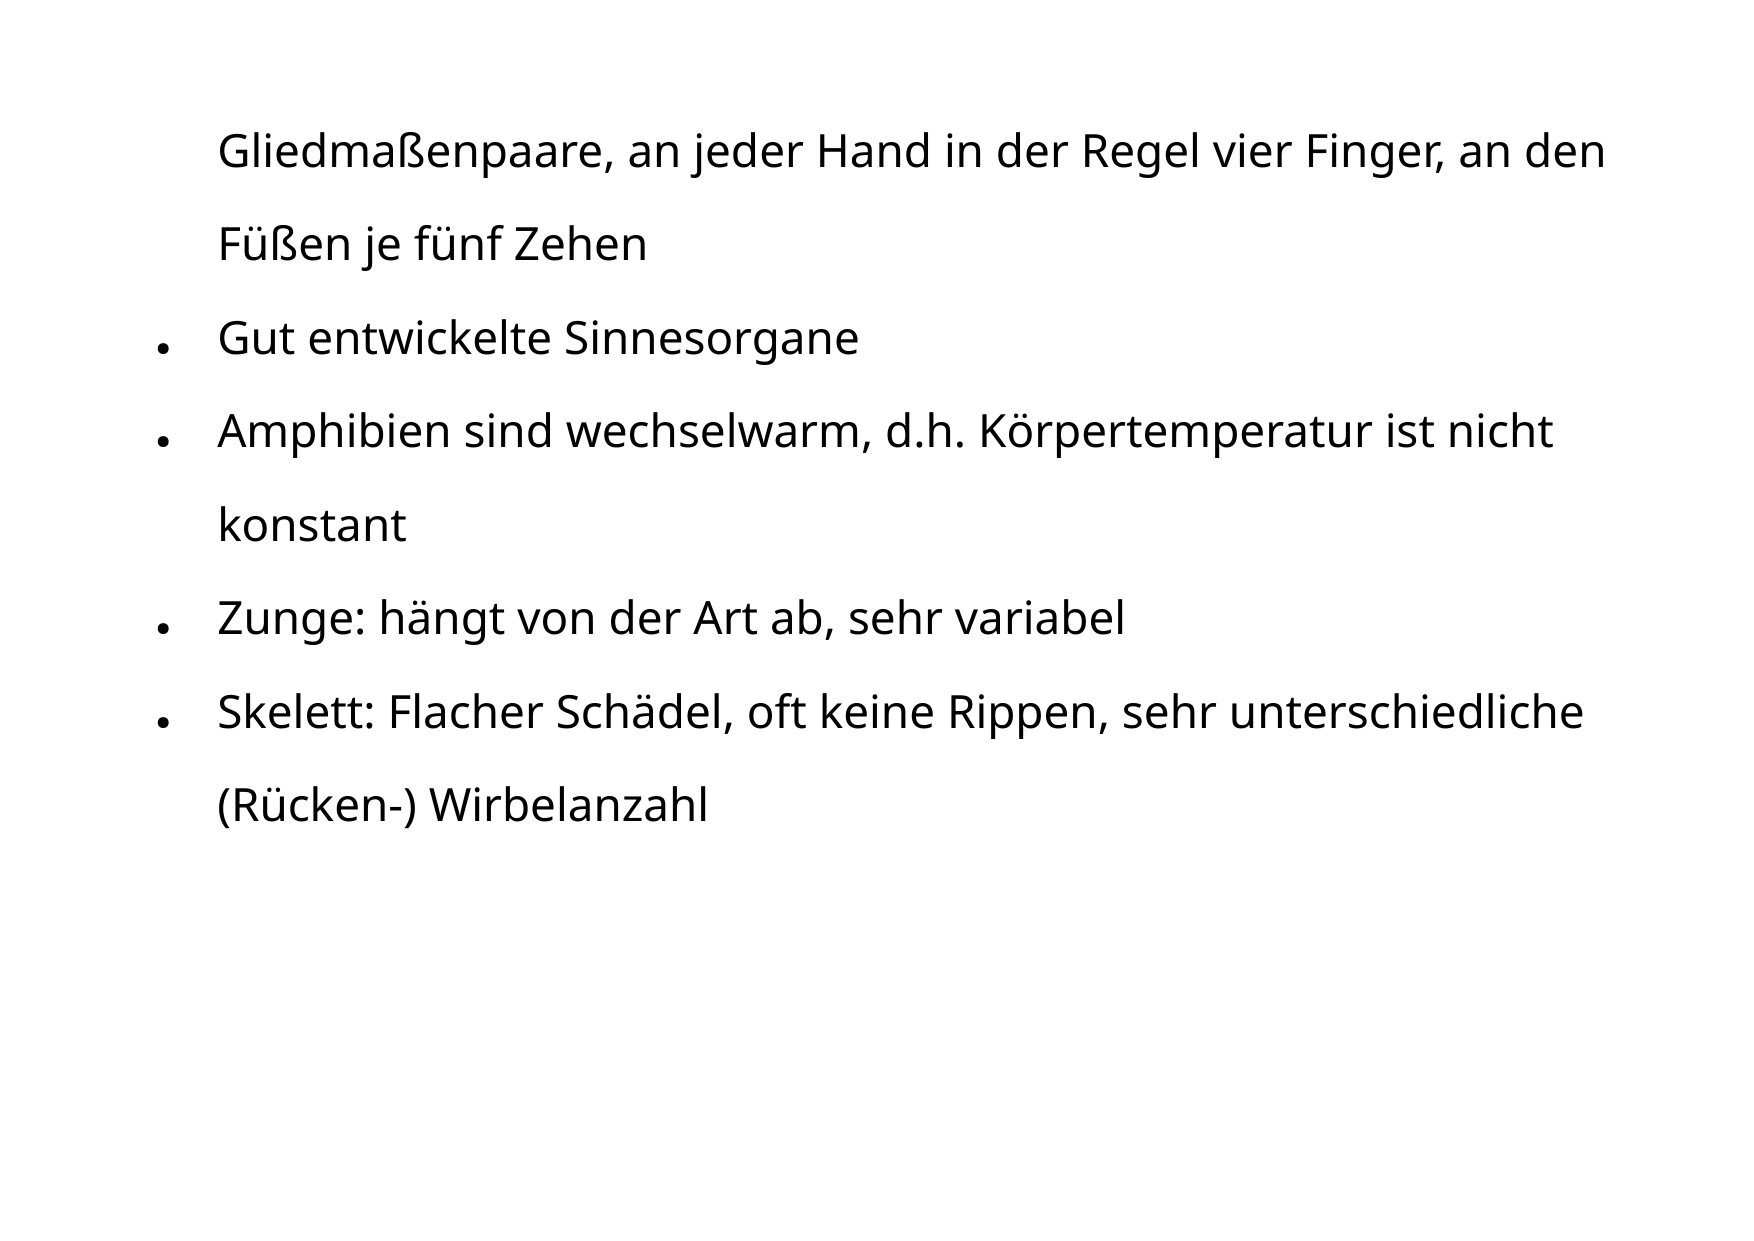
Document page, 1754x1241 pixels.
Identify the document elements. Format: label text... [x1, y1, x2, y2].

list Gliedmaßenpaare, an jeder Hand in der Regel vier Finger, an den Füßen je fünf Zehen [156, 118, 1636, 274]
list Skelett: Flacher Schädel, oft keine Rippen, sehr unterschiedliche (Rücken-) Wirbelanzahl [156, 679, 1636, 835]
list Gut entwickelte Sinnesorgane [156, 305, 1636, 368]
list Amphibien sind wechselwarm, d.h. Körpertemperatur ist nicht konstant [156, 399, 1636, 555]
list Zunge: hängt von der Art ab, sehr variabel [156, 586, 1636, 648]
